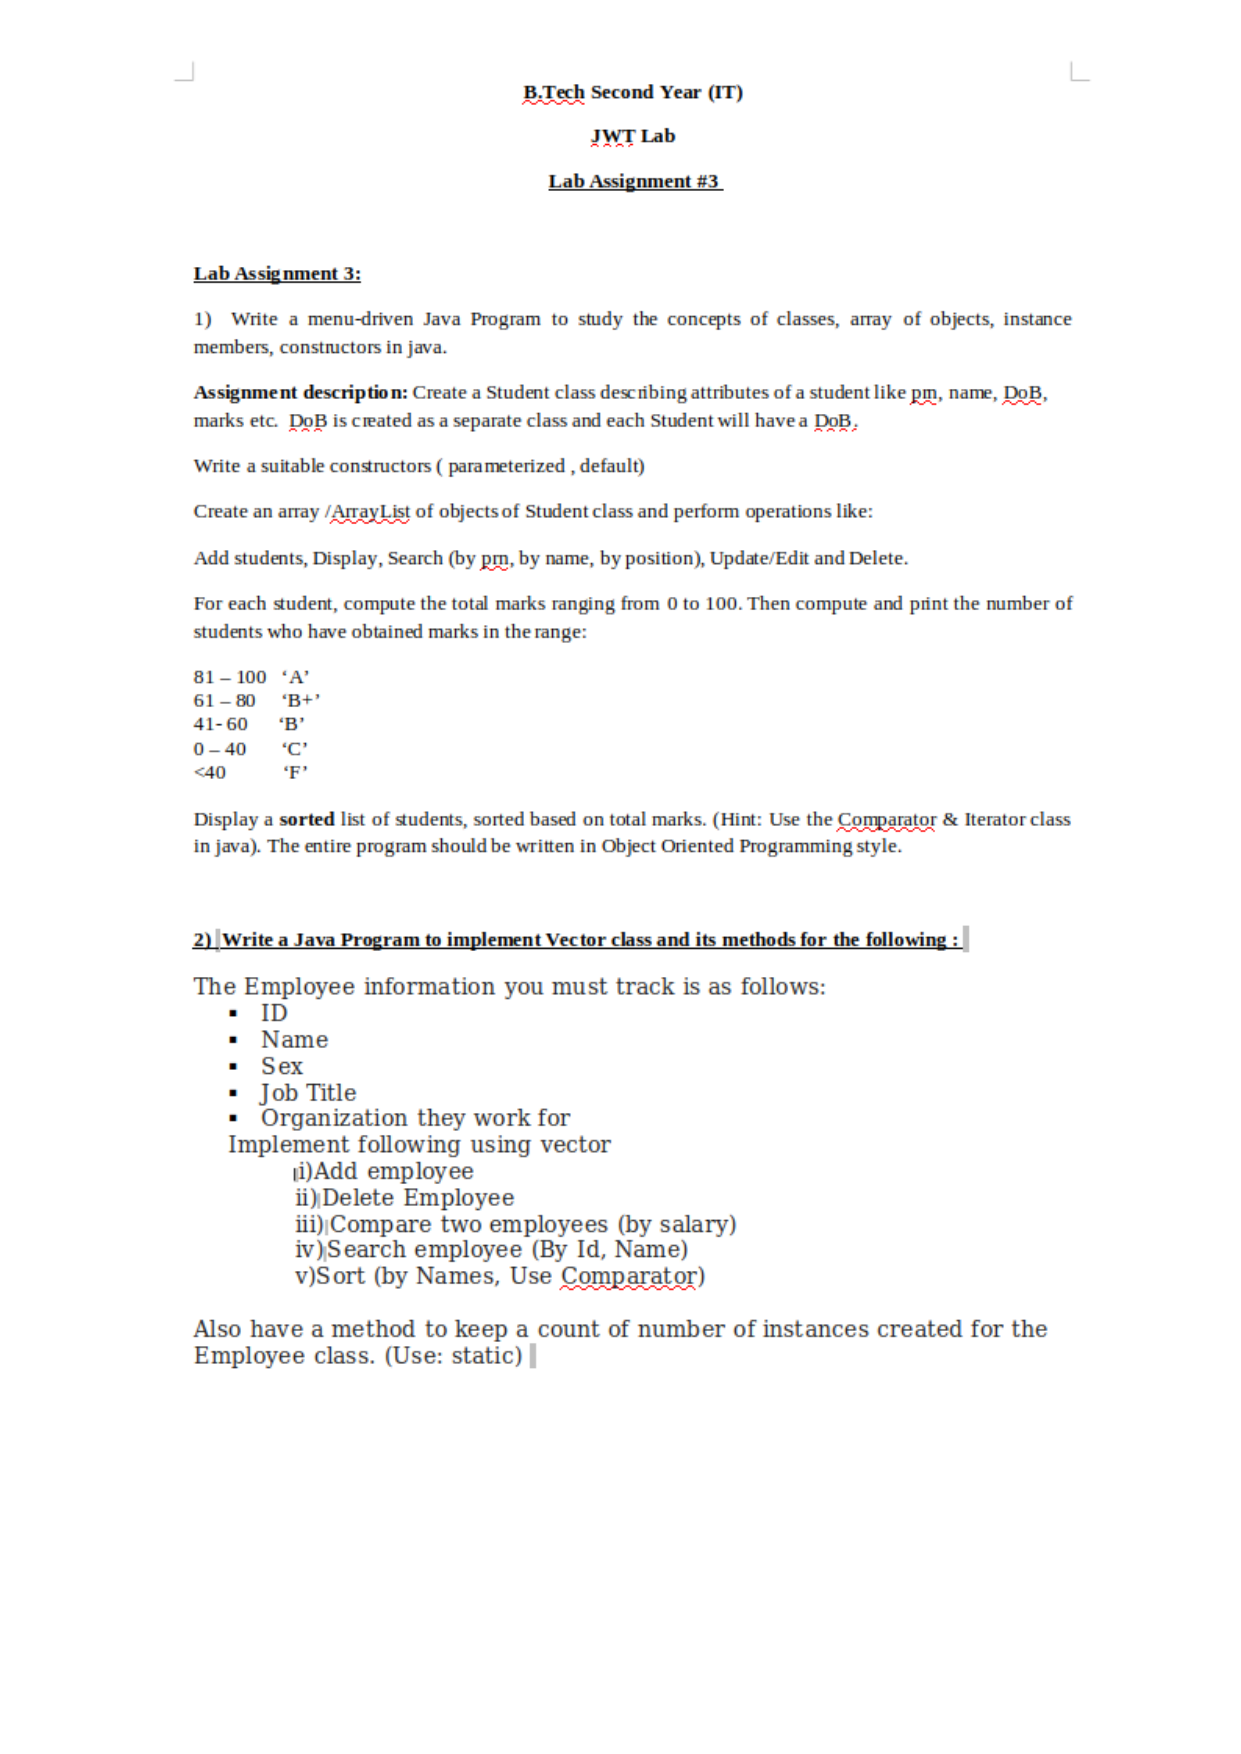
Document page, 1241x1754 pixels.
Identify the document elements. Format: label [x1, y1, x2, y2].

picture [133, 59, 1107, 1392]
